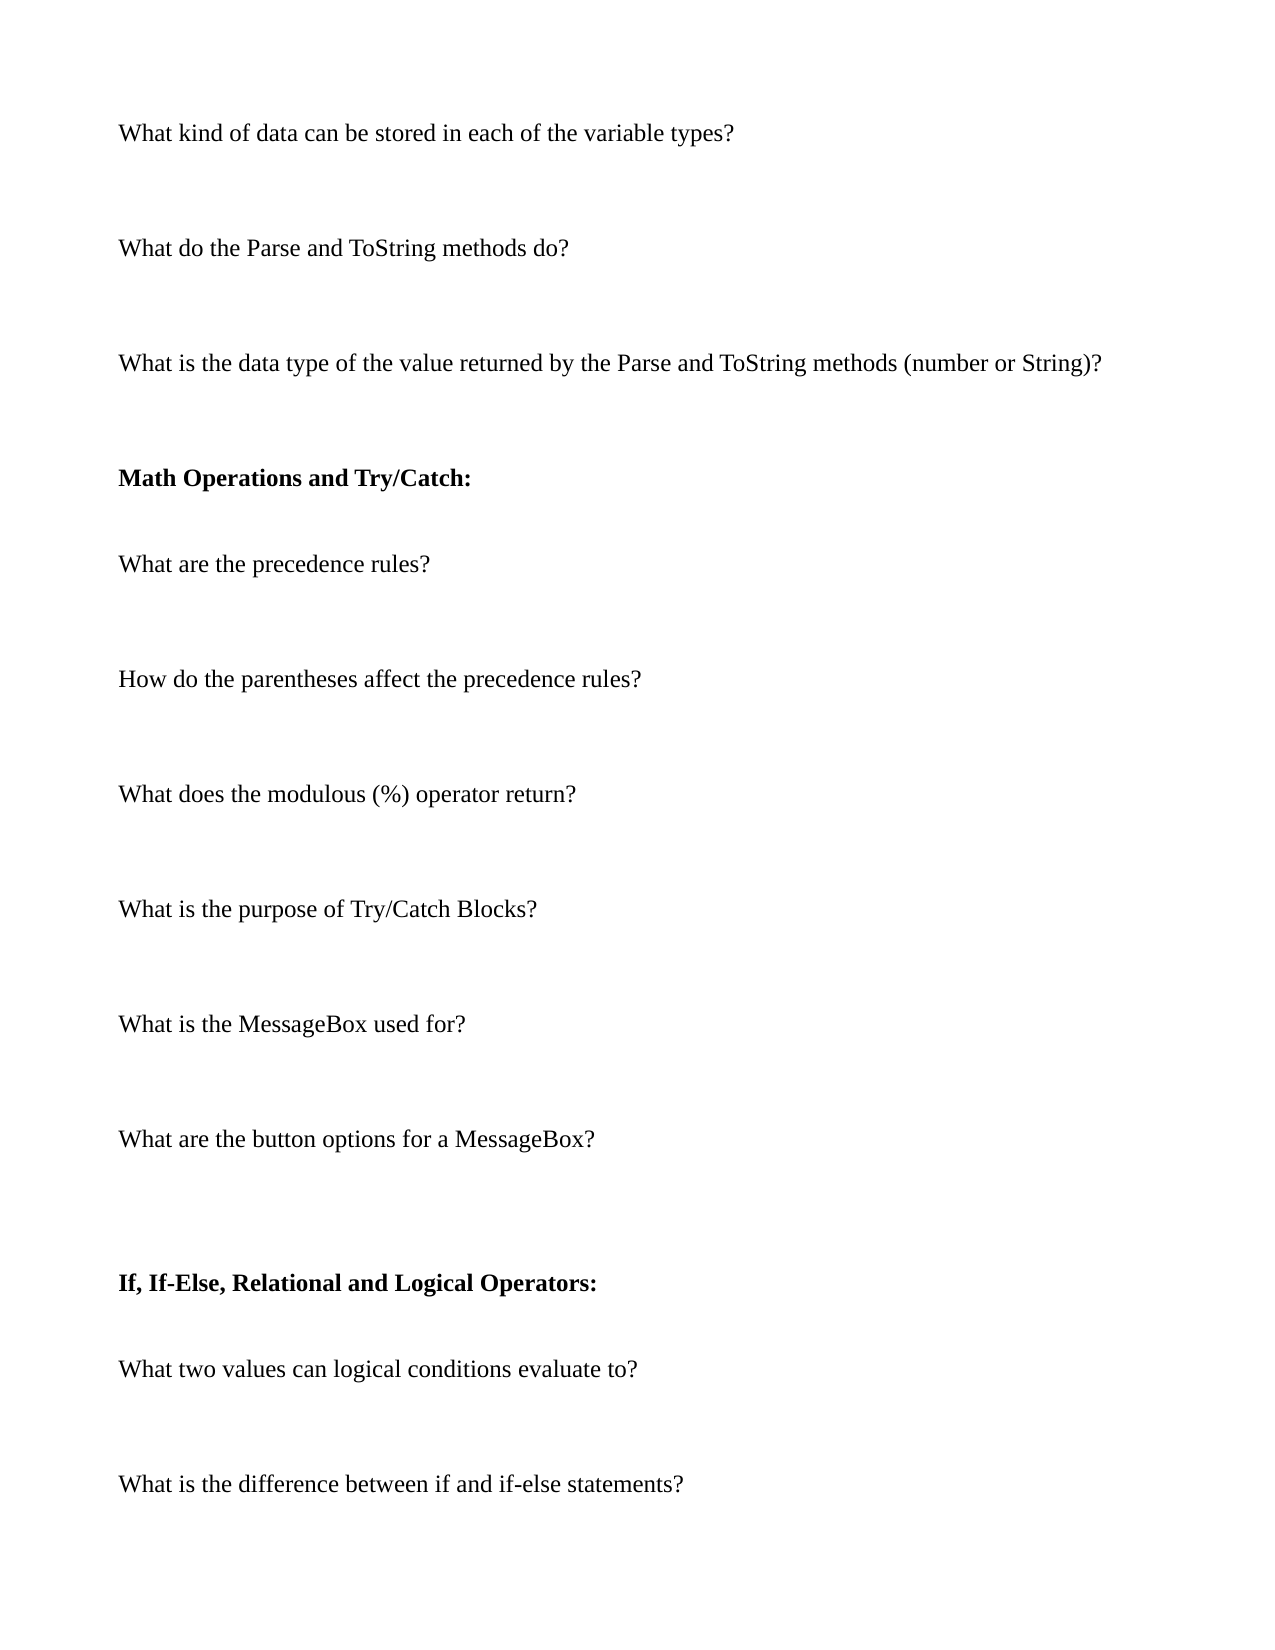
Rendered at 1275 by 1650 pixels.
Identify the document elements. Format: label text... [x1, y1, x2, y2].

text What kind of data can be stored in each of the variable types? What do the Parse and ToString methods do? What is the data type of the value returned by the Parse and ToString methods (number or String)? Math Operations and Try/Catch: What are the precedence rules? How do the parentheses affect the precedence rules? What does the modulous (%) operator return? What is the purpose of Try/Catch Blocks? What is the MessageBox used for? What are the button options for a MessageBox? If, If-Else, Relational and Logical Operators: What two values can logical conditions evaluate to? What is the difference between if and if-else statements? [118, 118, 1157, 1527]
